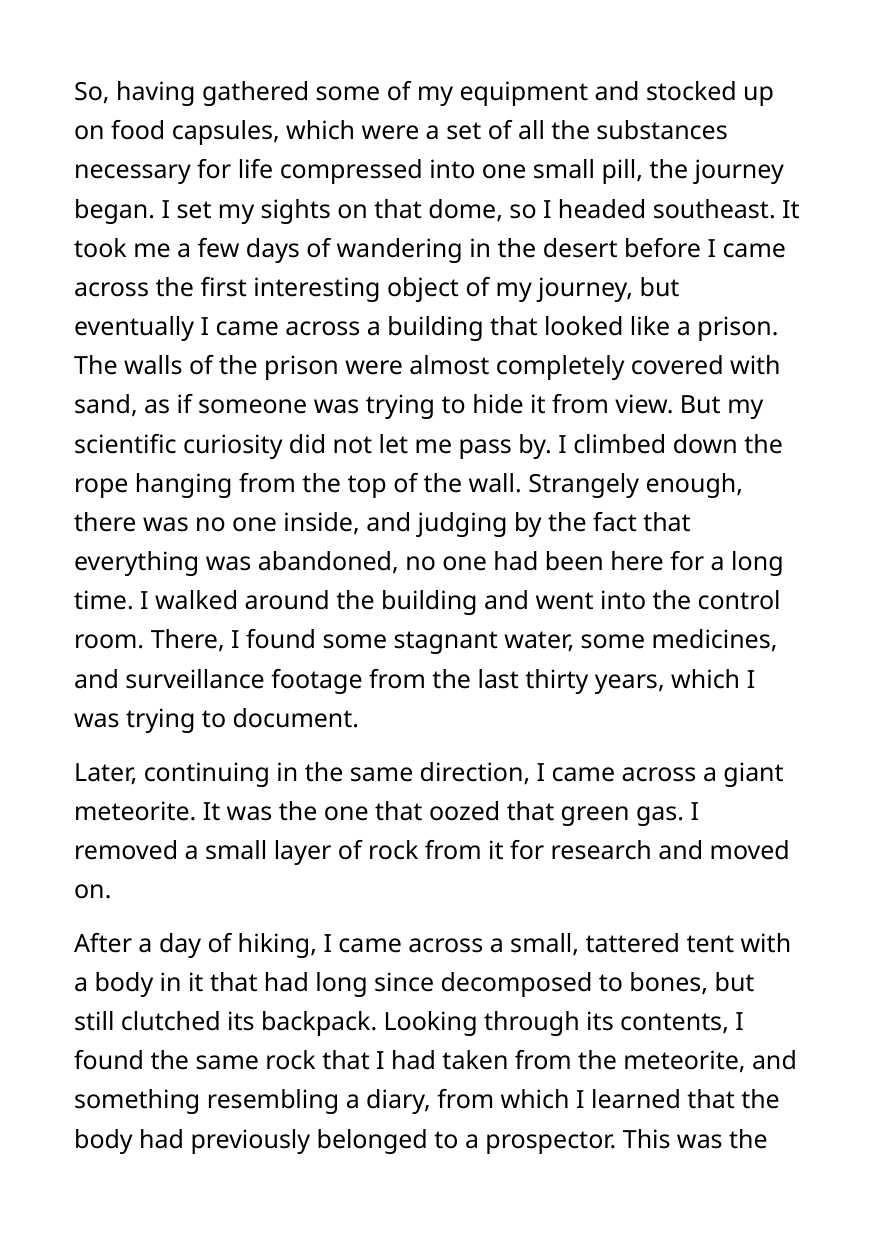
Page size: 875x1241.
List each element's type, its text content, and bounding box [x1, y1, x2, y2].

text So, having gathered some of my equipment and stocked up on food capsules, which were a set of all the substances necessary for life compressed into one small pill, the journey began. I set my sights on that dome, so I headed southeast. It took me a few days of wandering in the desert before I came across the first interesting object of my journey, but eventually I came across a building that looked like a prison. The walls of the prison were almost completely covered with sand, as if someone was trying to hide it from view. But my scientific curiosity did not let me pass by. I climbed down the rope hanging from the top of the wall. Strangely enough, there was no one inside, and judging by the fact that everything was abandoned, no one had been here for a long time. I walked around the building and went into the control room. There, I found some stagnant water, some medicines, and surveillance footage from the last thirty years, which I was trying to document. [74, 74, 800, 734]
text After a day of hiking, I came across a small, tattered tent with a body in it that had long since decomposed to bones, but still clutched its backpack. Looking through its contents, I found the same rock that I had taken from the meteorite, and something resembling a diary, from which I learned that the body had previously belonged to a prospector. This was the [74, 926, 800, 1155]
text Later, continuing in the same direction, I came across a giant meteorite. It was the one that oozed that green gas. I removed a small layer of rock from it for research and moved on. [74, 754, 800, 906]
